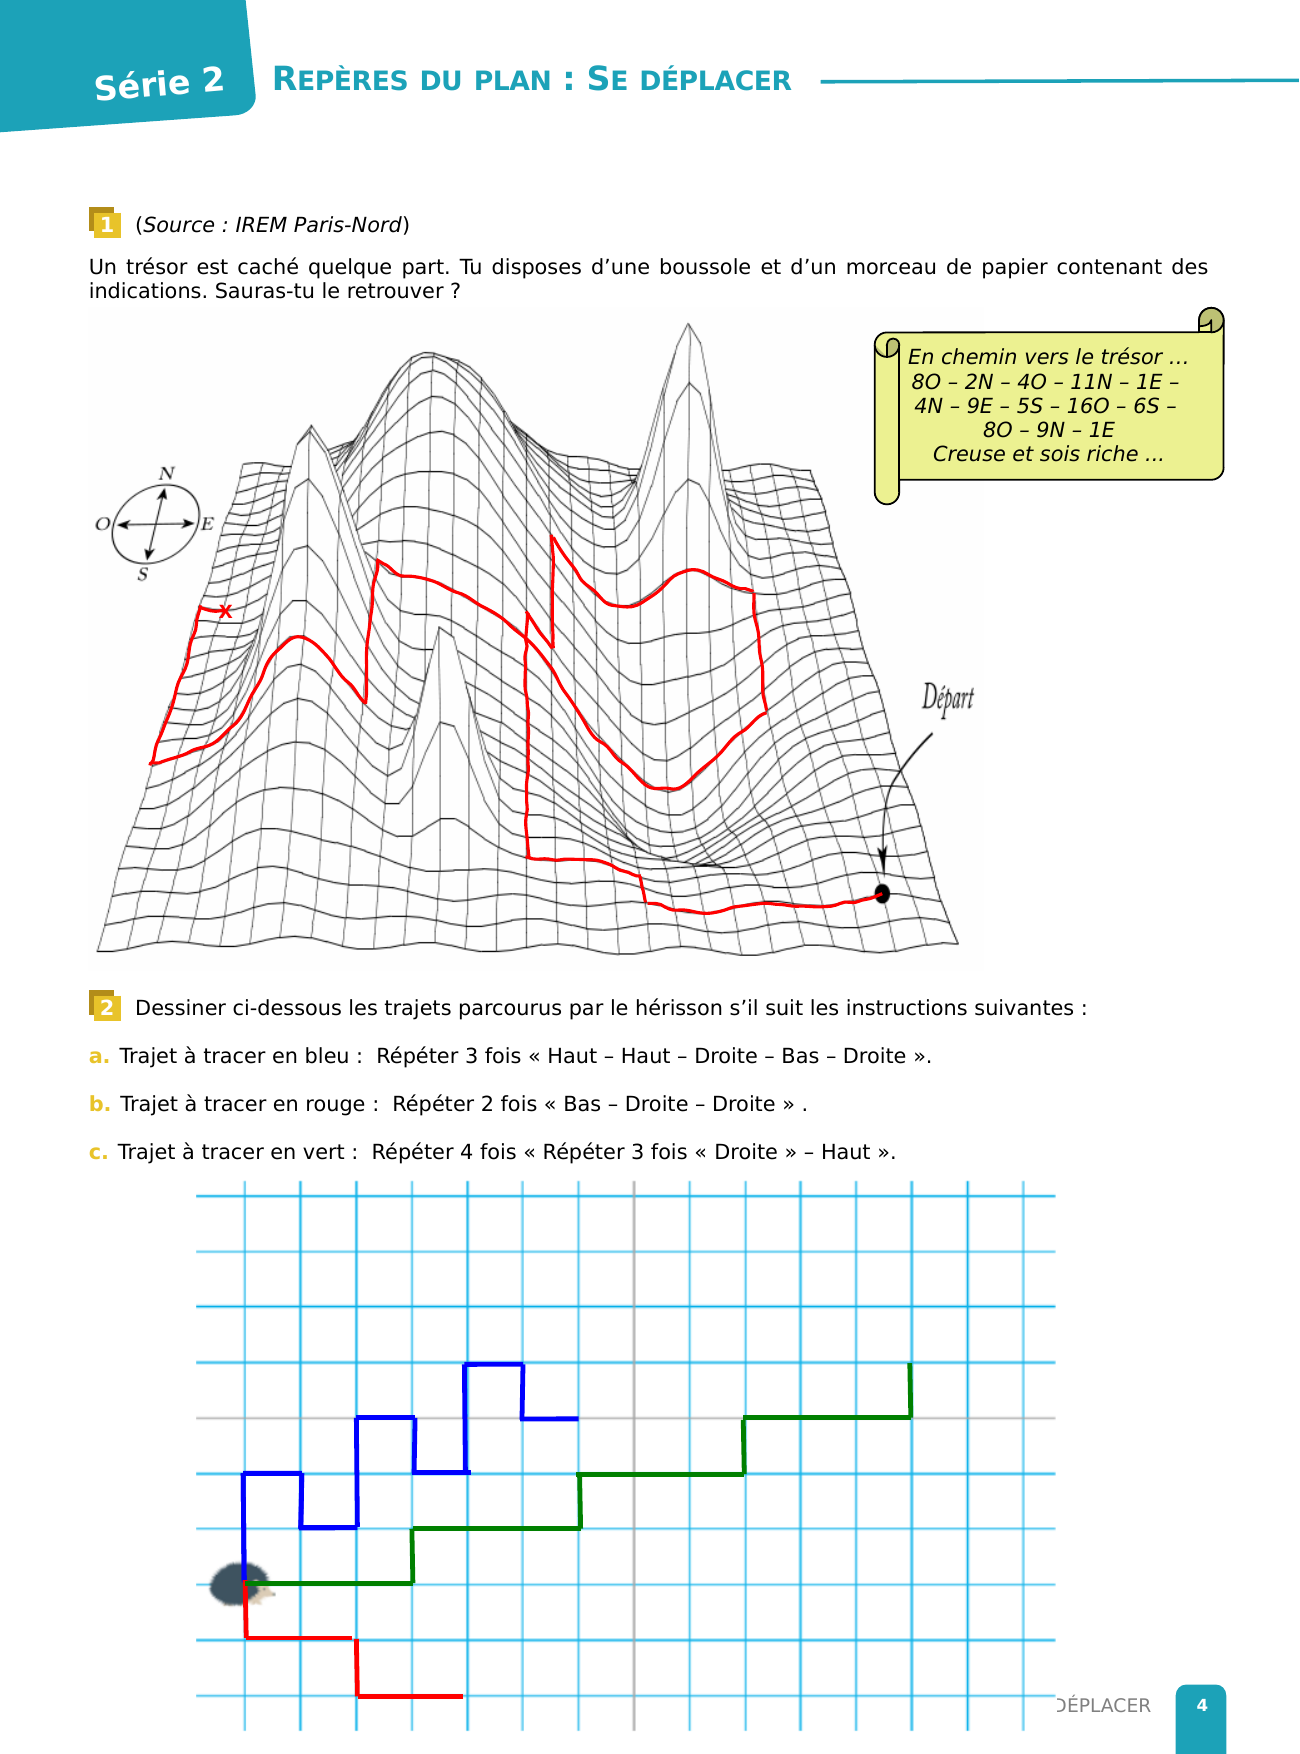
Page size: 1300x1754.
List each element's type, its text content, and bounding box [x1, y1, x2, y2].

subtitle (Source : IREM Paris-Nord) [114, 207, 1211, 237]
picture [195, 1179, 1057, 1732]
picture [88, 307, 984, 971]
list Trajet à tracer en bleu : Répéter 3 fois « Haut – Haut – Droite – Bas – Droite ». [88, 1044, 1211, 1068]
list Trajet à tracer en rouge : Répéter 2 fois « Bas – Droite – Droite » . [88, 1092, 1211, 1116]
list Trajet à tracer en vert : Répéter 4 fois « Répéter 3 fois « Droite » – Haut ». [88, 1140, 1211, 1164]
subtitle Dessiner ci-dessous les trajets parcourus par le hérisson s’il suit les instructions suivantes : [114, 990, 1211, 1021]
text Un trésor est caché quelque part. Tu disposes d’une boussole et d’un morceau de papier contenant des indications. Sauras-tu le retrouver ? [88, 255, 1211, 304]
